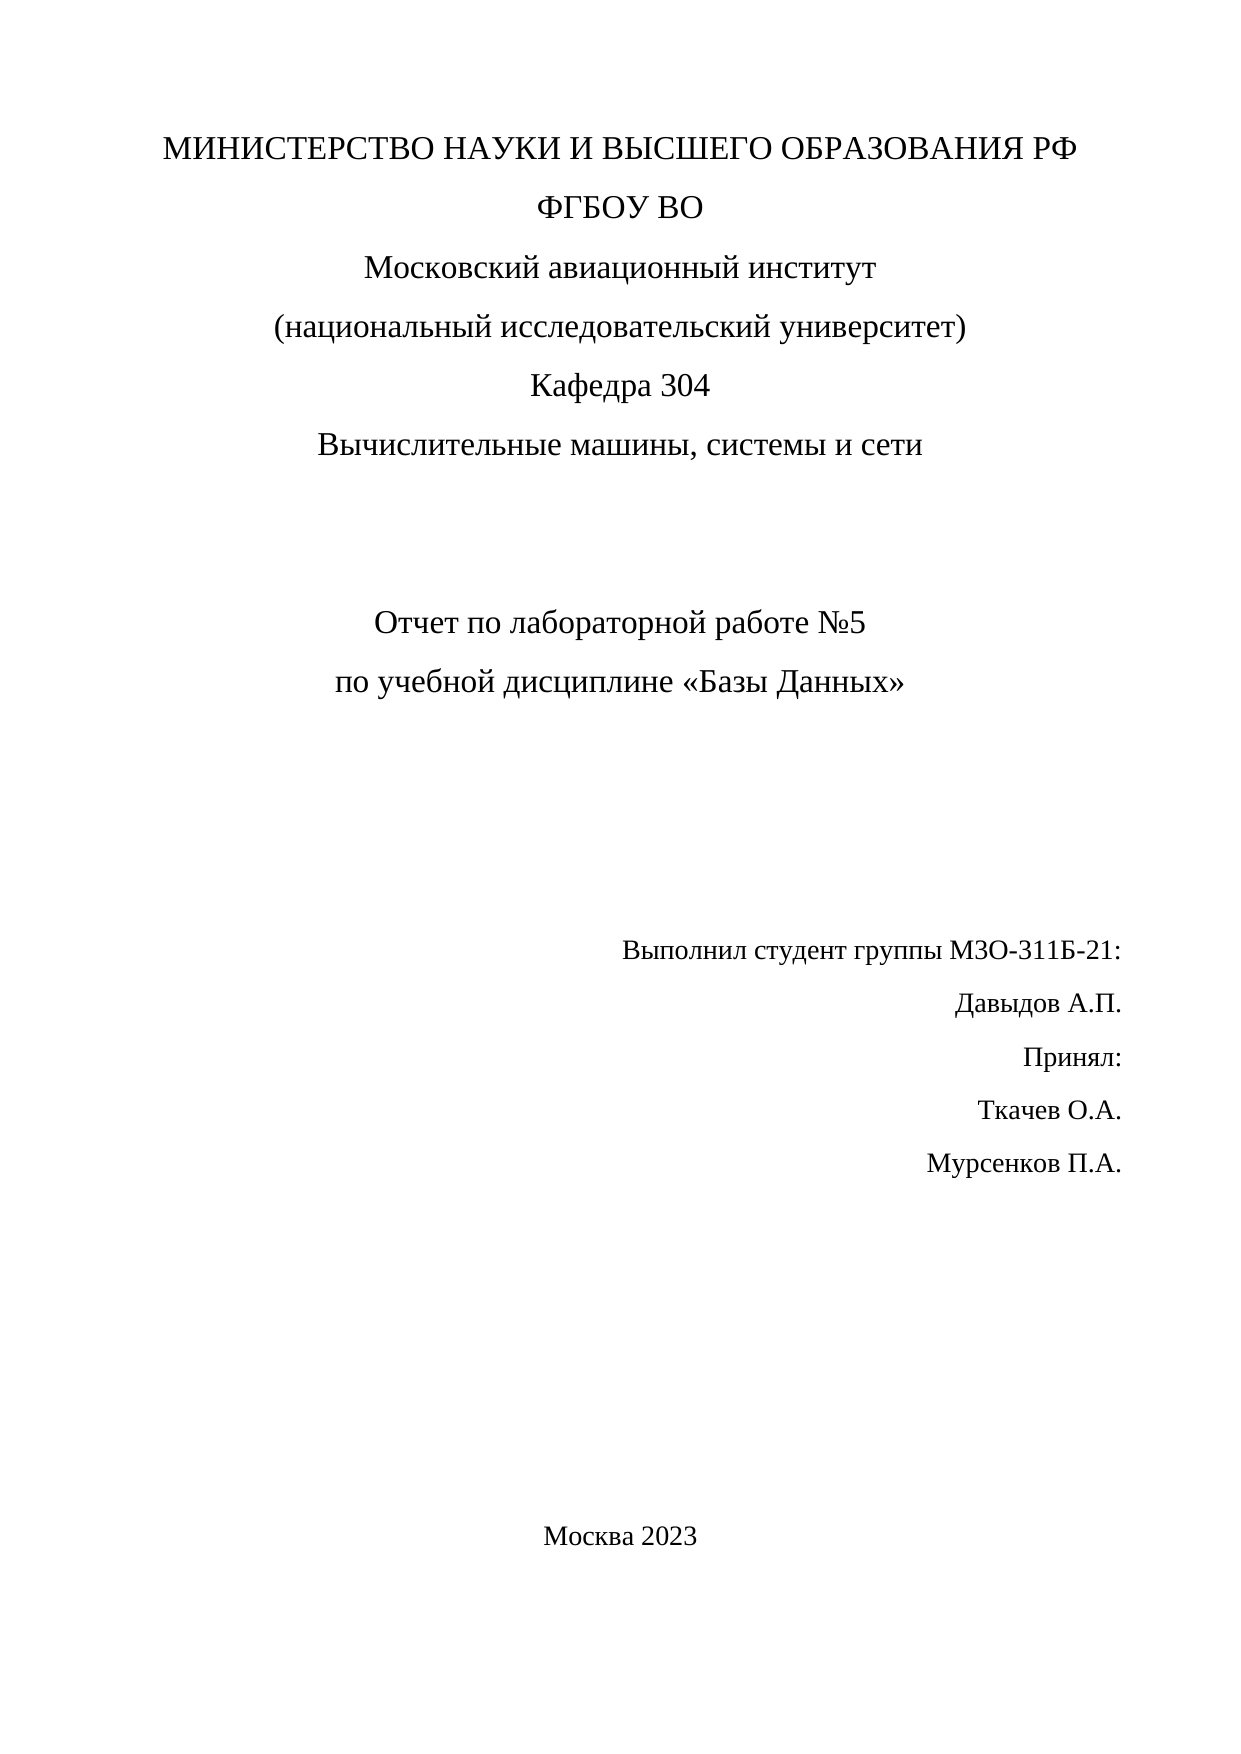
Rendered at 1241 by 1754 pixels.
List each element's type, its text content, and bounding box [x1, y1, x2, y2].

text Москва 2023 [118, 1519, 1122, 1551]
text Мурсенков П.А. [118, 1146, 1122, 1178]
text по учебной дисциплине «Базы Данных» [118, 661, 1122, 699]
text (национальный исследовательский университет) [118, 306, 1122, 344]
text МИНИСТЕРСТВО НАУКИ И ВЫСШЕГО ОБРАЗОВАНИЯ РФ [118, 128, 1122, 167]
text Ткачев О.А. [118, 1093, 1122, 1125]
text ФГБОУ ВО [118, 188, 1122, 226]
text Отчет по лабораторной работе №5 [118, 602, 1122, 640]
text Вычислительные машины, системы и сети [118, 424, 1122, 463]
text Выполнил студент группы М3О-311Б-21: [487, 933, 1122, 966]
text Давыдов А.П. [487, 986, 1122, 1019]
text Кафедра 304 [118, 365, 1122, 403]
text Московский авиационный институт [118, 247, 1122, 285]
text Принял: [118, 1039, 1122, 1072]
